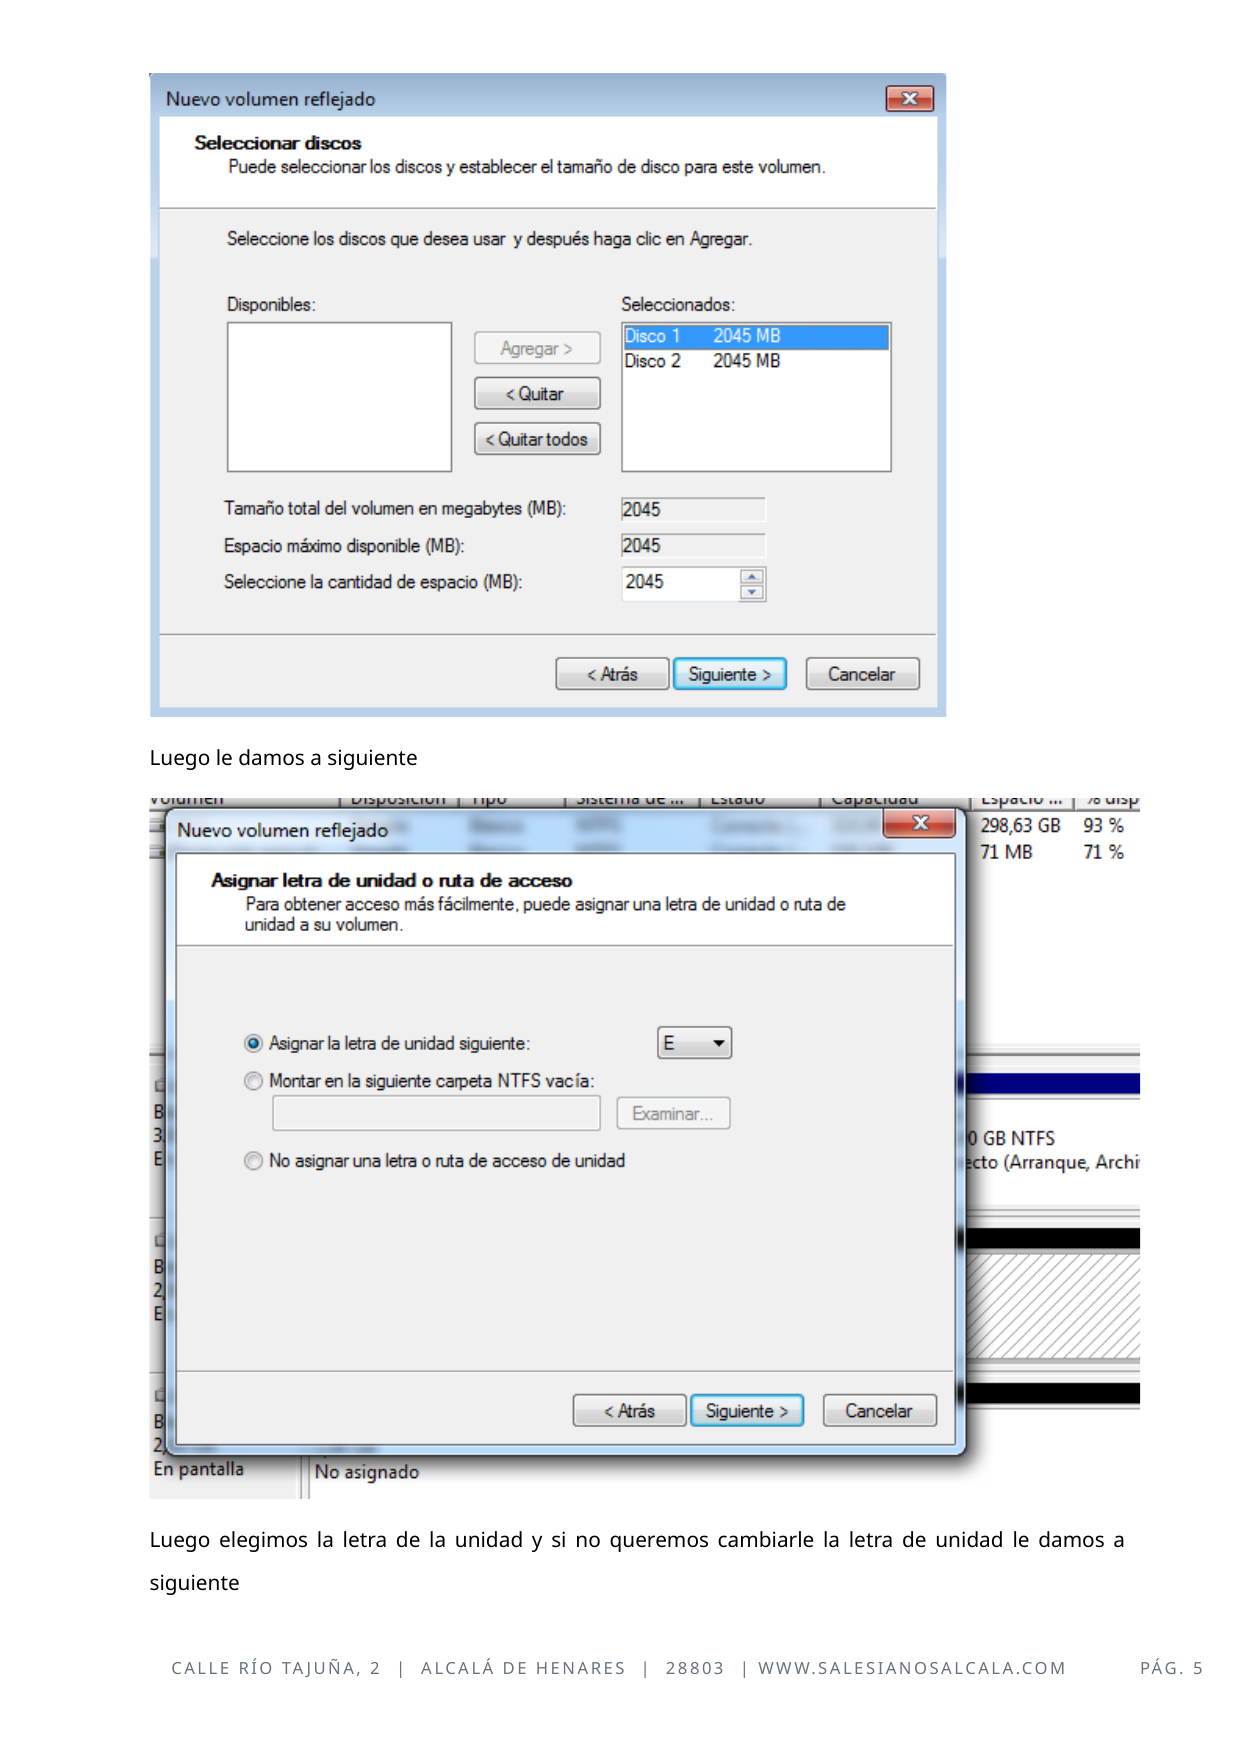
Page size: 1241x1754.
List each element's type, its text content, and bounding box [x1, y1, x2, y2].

list Luego elegimos la letra de la unidad y si no queremos cambiarle la letra de unidad le damos a siguiente [149, 1525, 1128, 1596]
list Luego le damos a siguiente [149, 743, 1128, 771]
